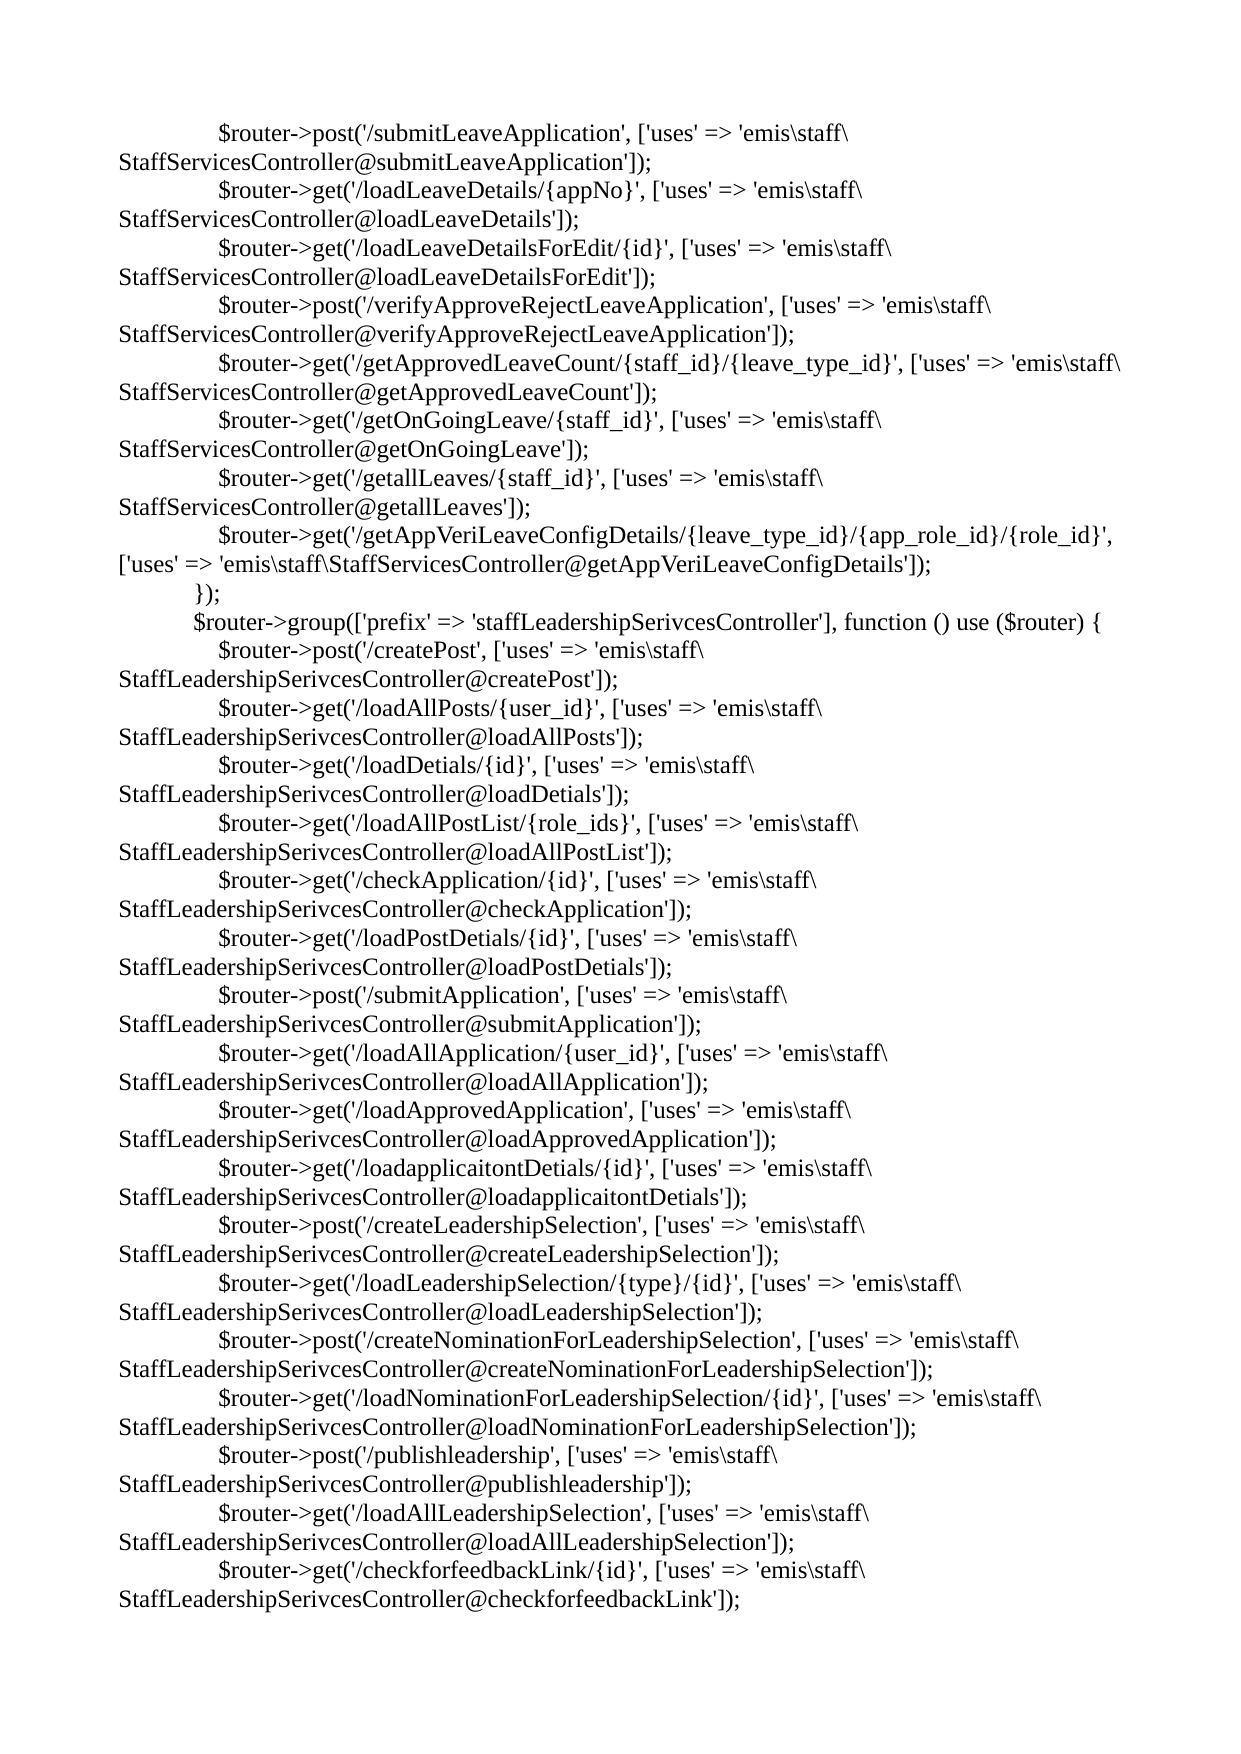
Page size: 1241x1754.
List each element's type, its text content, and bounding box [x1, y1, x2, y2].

text $router->get('/loadPostDetials/{id}', ['uses' => 'emis\staff\StaffLeadershipSerivcesController@loadPostDetials']); [118, 923, 1122, 981]
text $router->get('/getOnGoingLeave/{staff_id}', ['uses' => 'emis\staff\StaffServicesController@getOnGoingLeave']); [118, 406, 1122, 463]
text $router->post('/createLeadershipSelection', ['uses' => 'emis\staff\StaffLeadershipSerivcesController@createLeadershipSelection']); [118, 1211, 1122, 1268]
text $router->get('/loadLeaveDetails/{appNo}', ['uses' => 'emis\staff\StaffServicesController@loadLeaveDetails']); [118, 176, 1122, 233]
text $router->post('/verifyApproveRejectLeaveApplication', ['uses' => 'emis\staff\StaffServicesController@verifyApproveRejectLeaveApplication']); [118, 291, 1122, 348]
text $router->get('/loadLeaveDetailsForEdit/{id}', ['uses' => 'emis\staff\StaffServicesController@loadLeaveDetailsForEdit']); [118, 233, 1122, 291]
text $router->get('/loadAllPostList/{role_ids}', ['uses' => 'emis\staff\StaffLeadershipSerivcesController@loadAllPostList']); [118, 808, 1122, 866]
text $router->group(['prefix' => 'staffLeadershipSerivcesController'], function () use ($router) { [118, 607, 1122, 636]
text $router->get('/loadLeadershipSelection/{type}/{id}', ['uses' => 'emis\staff\StaffLeadershipSerivcesController@loadLeadershipSelection']); [118, 1268, 1122, 1326]
text $router->post('/createNominationForLeadershipSelection', ['uses' => 'emis\staff\StaffLeadershipSerivcesController@createNominationForLeadershipSelection']); [118, 1326, 1122, 1383]
text $router->get('/loadAllLeadershipSelection', ['uses' => 'emis\staff\StaffLeadershipSerivcesController@loadAllLeadershipSelection']); [118, 1498, 1122, 1556]
text $router->get('/loadNominationForLeadershipSelection/{id}', ['uses' => 'emis\staff\StaffLeadershipSerivcesController@loadNominationForLeadershipSelection']); [118, 1383, 1122, 1441]
text $router->post('/submitLeaveApplication', ['uses' => 'emis\staff\StaffServicesController@submitLeaveApplication']); [118, 118, 1122, 176]
text $router->get('/getApprovedLeaveCount/{staff_id}/{leave_type_id}', ['uses' => 'emis\staff\StaffServicesController@getApprovedLeaveCount']); [118, 348, 1122, 406]
text $router->get('/checkforfeedbackLink/{id}', ['uses' => 'emis\staff\StaffLeadershipSerivcesController@checkforfeedbackLink']); [118, 1556, 1122, 1613]
text $router->post('/createPost', ['uses' => 'emis\staff\StaffLeadershipSerivcesController@createPost']); [118, 636, 1122, 693]
text $router->get('/loadApprovedApplication', ['uses' => 'emis\staff\StaffLeadershipSerivcesController@loadApprovedApplication']); [118, 1096, 1122, 1153]
text $router->get('/loadapplicaitontDetials/{id}', ['uses' => 'emis\staff\StaffLeadershipSerivcesController@loadapplicaitontDetials']); [118, 1153, 1122, 1211]
text $router->get('/loadAllApplication/{user_id}', ['uses' => 'emis\staff\StaffLeadershipSerivcesController@loadAllApplication']); [118, 1038, 1122, 1096]
text $router->get('/loadDetials/{id}', ['uses' => 'emis\staff\StaffLeadershipSerivcesController@loadDetials']); [118, 751, 1122, 808]
text $router->post('/publishleadership', ['uses' => 'emis\staff\StaffLeadershipSerivcesController@publishleadership']); [118, 1441, 1122, 1498]
text $router->get('/getallLeaves/{staff_id}', ['uses' => 'emis\staff\StaffServicesController@getallLeaves']); [118, 463, 1122, 521]
text $router->get('/getAppVeriLeaveConfigDetails/{leave_type_id}/{app_role_id}/{role_id}', ['uses' => 'emis\staff\StaffServicesController@getAppVeriLeaveConfigDetails']); [118, 521, 1122, 578]
text $router->get('/loadAllPosts/{user_id}', ['uses' => 'emis\staff\StaffLeadershipSerivcesController@loadAllPosts']); [118, 693, 1122, 751]
text }); [118, 578, 1122, 607]
text $router->get('/checkApplication/{id}', ['uses' => 'emis\staff\StaffLeadershipSerivcesController@checkApplication']); [118, 866, 1122, 923]
text $router->post('/submitApplication', ['uses' => 'emis\staff\StaffLeadershipSerivcesController@submitApplication']); [118, 981, 1122, 1038]
